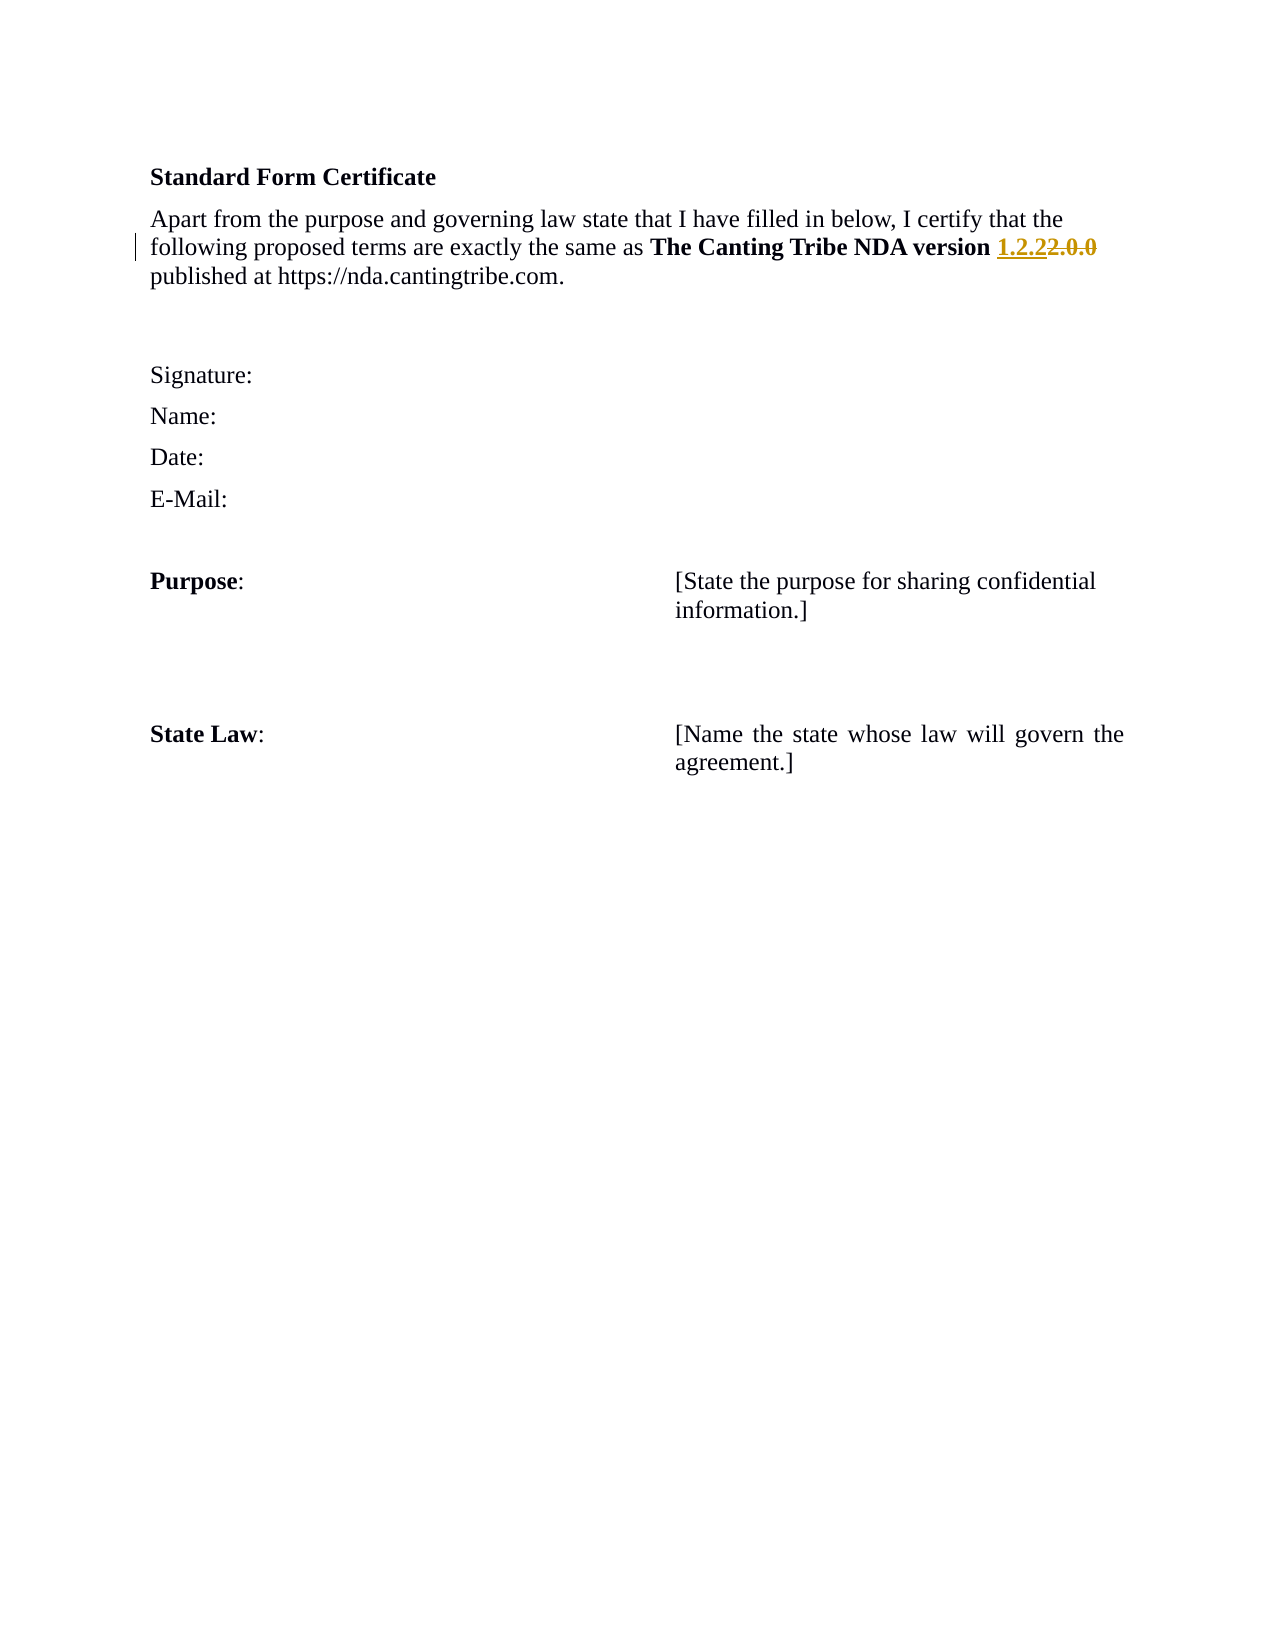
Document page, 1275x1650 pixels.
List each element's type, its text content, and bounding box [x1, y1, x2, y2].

text Date: [150, 442, 1125, 471]
text E-Mail: [150, 484, 1125, 512]
text Signature: [150, 331, 1125, 389]
text Standard Form Certificate [150, 162, 1125, 191]
text Purpose: [State the purpose for sharing confidential information.] [150, 566, 1125, 624]
text State Law: [Name the state whose law will govern the agreement.] [150, 719, 1125, 776]
text Name: [150, 401, 1125, 430]
text Apart from the purpose and governing law state that I have filled in below, I certify that the following proposed terms are exactly the same as The Canting Tribe NDA version 1.2.2 published at https://nda.cantingtribe.com. [150, 204, 1125, 319]
